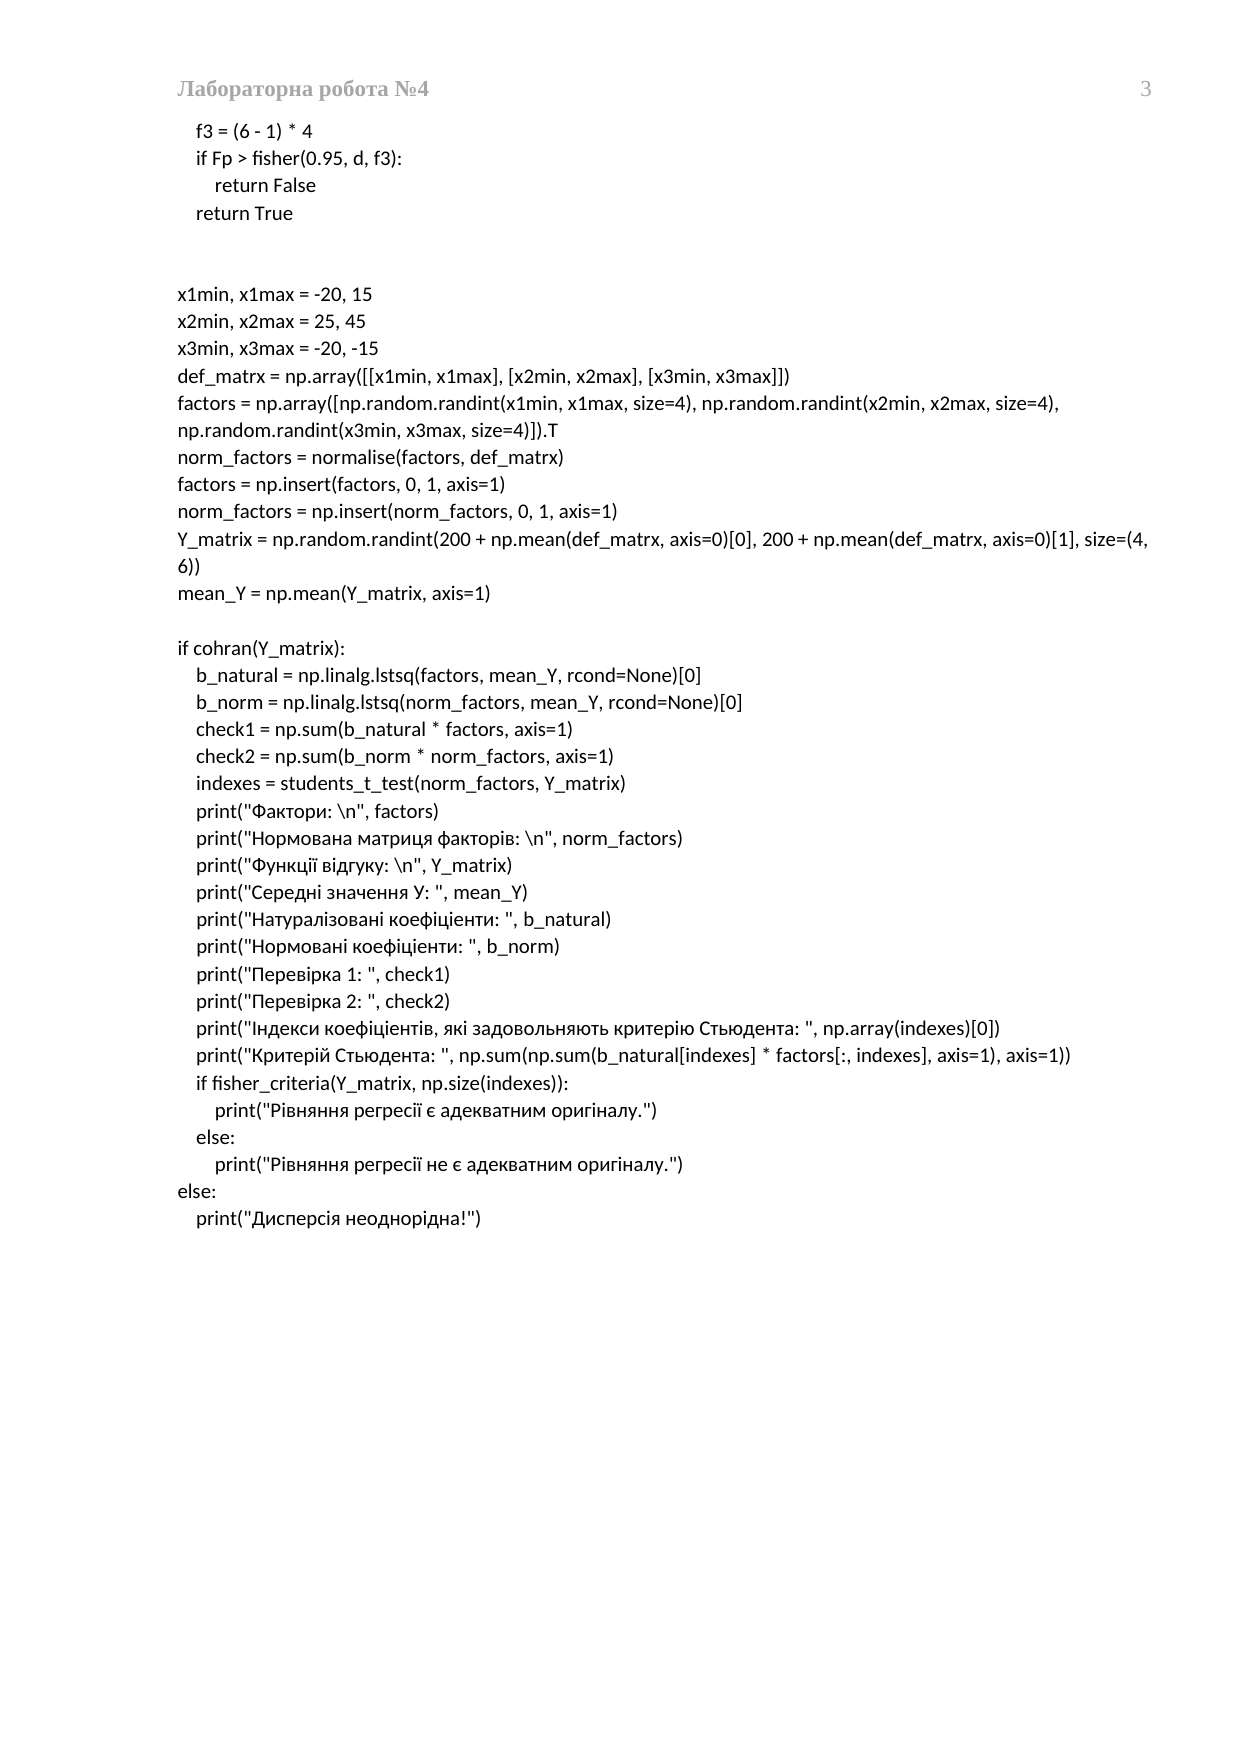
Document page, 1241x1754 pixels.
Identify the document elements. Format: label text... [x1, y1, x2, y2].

text print("Дисперсія неоднорідна!") [177, 1206, 1152, 1231]
text if cohran(Y_matrix): [177, 635, 1152, 660]
text print("Рівняння регресії є адекватним оригіналу.") [177, 1097, 1152, 1122]
text print("Натуралізовані коефіціенти: ", b_natural) [177, 907, 1152, 932]
text x2min, x2max = 25, 45 [177, 308, 1152, 334]
text print("Індекси коефіціентів, які задовольняють критерію Стьюдента: ", np.array(indexes)[0]) [177, 1015, 1152, 1041]
text print("Фактори: \n", factors) [177, 798, 1152, 823]
text mean_Y = np.mean(Y_matrix, axis=1) [177, 580, 1152, 606]
text b_norm = np.linalg.lstsq(norm_factors, mean_Y, rcond=None)[0] [177, 689, 1152, 714]
text Y_matrix = np.random.randint(200 + np.mean(def_matrx, axis=0)[0], 200 + np.mean(def_matrx, axis=0)[1], size=(4, 6)) [177, 526, 1152, 578]
text print("Рівняння регресії не є адекватним оригіналу.") [177, 1151, 1152, 1177]
text check1 = np.sum(b_natural * factors, axis=1) [177, 716, 1152, 742]
text print("Перевірка 2: ", check2) [177, 988, 1152, 1013]
text indexes = students_t_test(norm_factors, Y_matrix) [177, 771, 1152, 796]
text b_natural = np.linalg.lstsq(factors, mean_Y, rcond=None)[0] [177, 662, 1152, 687]
text x1min, x1max = -20, 15 [177, 281, 1152, 307]
text x3min, x3max = -20, -15 [177, 336, 1152, 361]
text print("Середні значення У: ", mean_Y) [177, 879, 1152, 905]
text norm_factors = normalise(factors, def_matrx) [177, 444, 1152, 470]
text print("Критерій Стьюдента: ", np.sum(np.sum(b_natural[indexes] * factors[:, indexes], axis=1), axis=1)) [177, 1042, 1152, 1068]
text f3 = (6 - 1) * 4 [177, 118, 1152, 143]
text factors = np.array([np.random.randint(x1min, x1max, size=4), np.random.randint(x2min, x2max, size=4), np.random.randint(x3min, x3max, size=4)]).T [177, 390, 1152, 443]
text norm_factors = np.insert(norm_factors, 0, 1, axis=1) [177, 499, 1152, 524]
text if Fp > fisher(0.95, d, f3): [177, 145, 1152, 171]
text if fisher_criteria(Y_matrix, np.size(indexes)): [177, 1070, 1152, 1095]
text print("Нормовані коефіціенти: ", b_norm) [177, 934, 1152, 959]
text check2 = np.sum(b_norm * norm_factors, axis=1) [177, 743, 1152, 769]
text def_matrx = np.array([[x1min, x1max], [x2min, x2max], [x3min, x3max]]) [177, 363, 1152, 388]
text return True [177, 200, 1152, 225]
text print("Перевірка 1: ", check1) [177, 961, 1152, 986]
text print("Функції відгуку: \n", Y_matrix) [177, 852, 1152, 878]
text return False [177, 172, 1152, 198]
text print("Нормована матриця факторів: \n", norm_factors) [177, 825, 1152, 850]
text else: [177, 1124, 1152, 1149]
text factors = np.insert(factors, 0, 1, axis=1) [177, 472, 1152, 497]
text else: [177, 1178, 1152, 1204]
